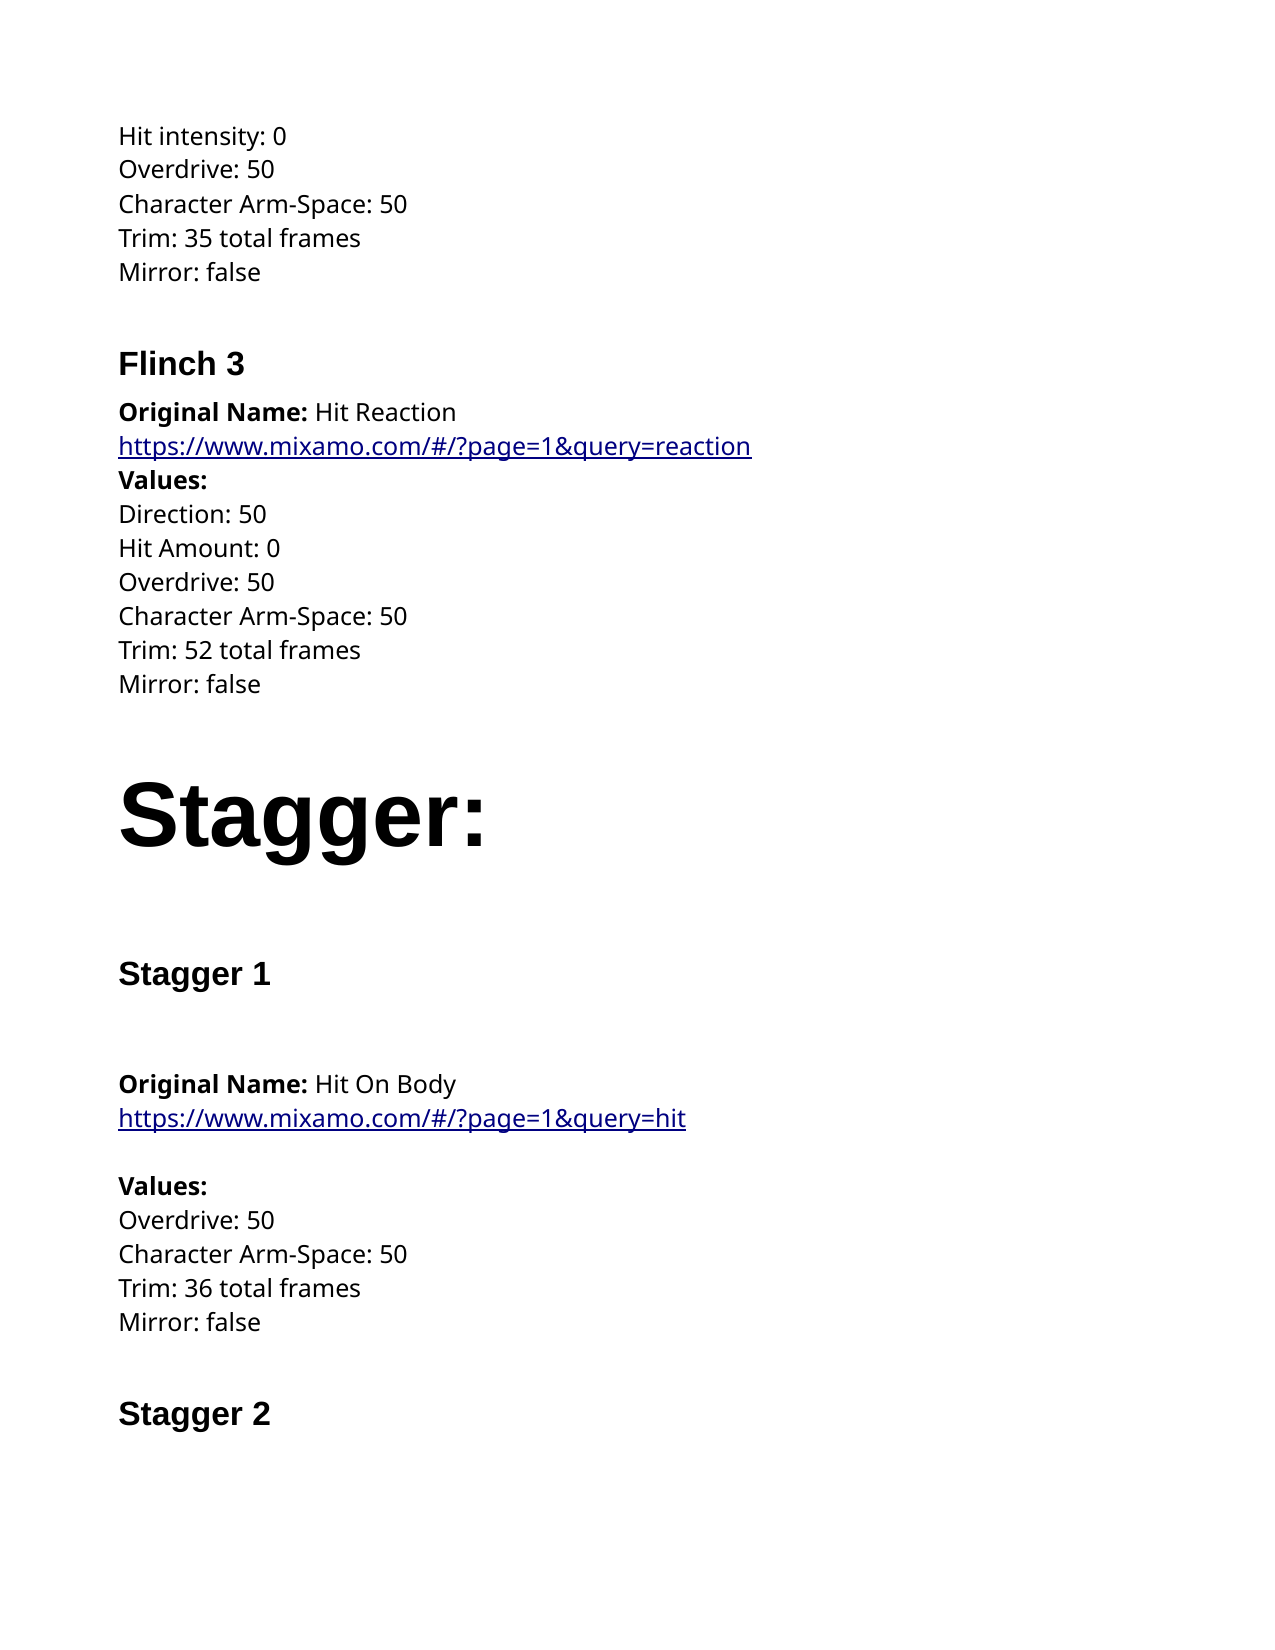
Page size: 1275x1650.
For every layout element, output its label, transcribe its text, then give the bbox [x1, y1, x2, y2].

text Overdrive: 50 [118, 1203, 1157, 1237]
text Mirror: false [118, 254, 1157, 288]
text Overdrive: 50 [118, 565, 1157, 599]
text Hit Amount: 0 [118, 531, 1157, 565]
text Trim: 52 total frames [118, 633, 1157, 667]
text Trim: 36 total frames [118, 1271, 1157, 1305]
subtitle Stagger 2 [118, 1394, 1157, 1432]
subtitle Flinch 3 [118, 343, 1157, 382]
text Direction: 50 [118, 497, 1157, 531]
text Character Arm-Space: 50 [118, 599, 1157, 633]
subtitle Stagger: [118, 760, 1157, 866]
text Original Name: Hit Reaction [118, 394, 1157, 428]
text Original Name: Hit On Body [118, 1066, 1157, 1100]
text https://www.mixamo.com/#/?page=1&query=reaction [118, 428, 1157, 463]
text Trim: 35 total frames [118, 220, 1157, 254]
text Character Arm-Space: 50 [118, 1237, 1157, 1271]
text https://www.mixamo.com/#/?page=1&query=hit [118, 1100, 1157, 1134]
subtitle Stagger 1 [118, 954, 1157, 993]
text Overdrive: 50 [118, 152, 1157, 186]
text Values: [118, 1168, 1157, 1203]
text Character Arm-Space: 50 [118, 186, 1157, 220]
text Values: [118, 463, 1157, 497]
text Mirror: false [118, 1305, 1157, 1339]
text Mirror: false [118, 667, 1157, 701]
text Hit intensity: 0 [118, 118, 1157, 152]
